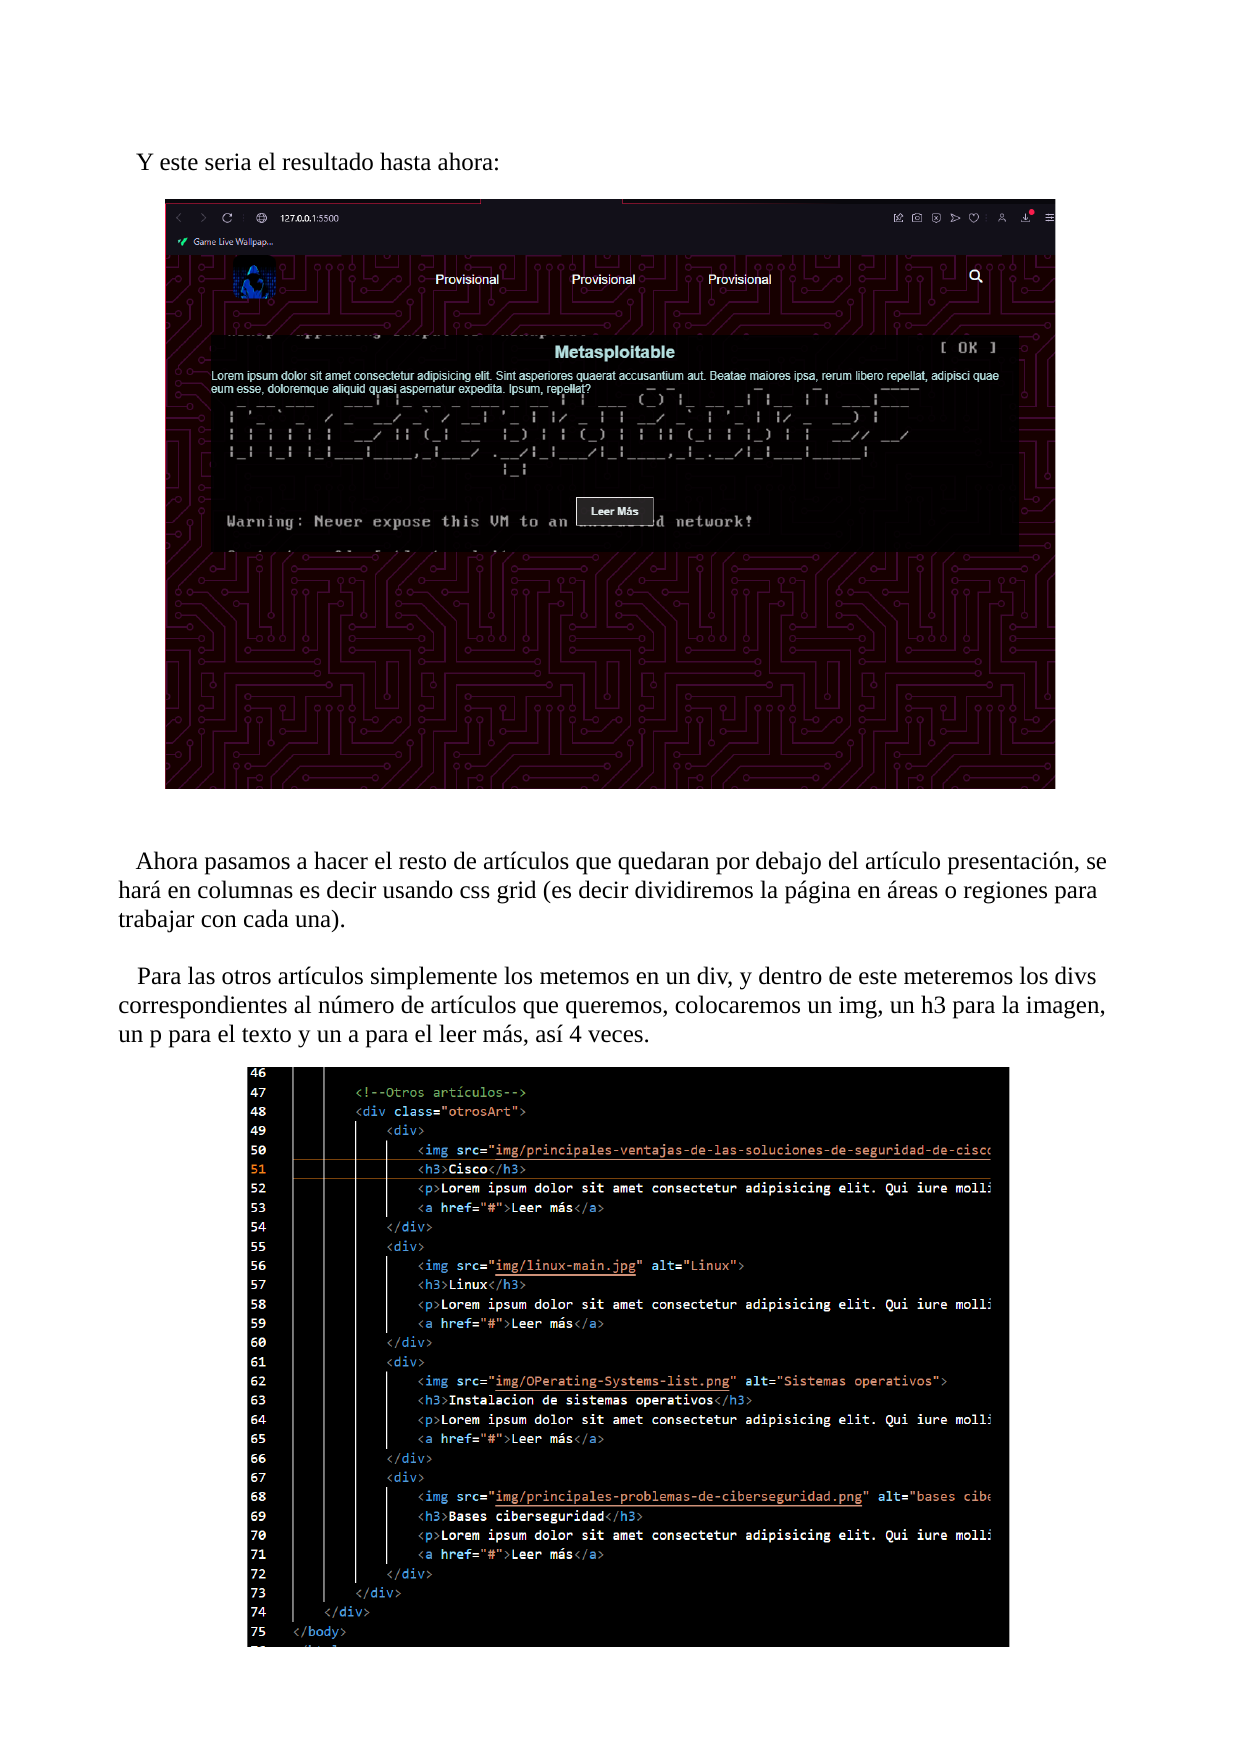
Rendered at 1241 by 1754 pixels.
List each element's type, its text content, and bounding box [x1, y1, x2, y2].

text Para las otros artículos simplemente los metemos en un div, y dentro de este meteremos los divs correspondientes al número de artículos que queremos, colocaremos un img, un h3 para la imagen, un p para el texto y un a para el leer más, así 4 veces. [118, 961, 1122, 1048]
text Ahora pasamos a hacer el resto de artículos que quedaran por debajo del artículo presentación, se hará en columnas es decir usando css grid (es decir dividiremos la página en áreas o regiones para trabajar con cada una). [118, 846, 1122, 933]
picture [247, 1067, 1010, 1647]
text Y este seria el resultado hasta ahora: [118, 147, 1122, 176]
picture [165, 199, 1056, 789]
